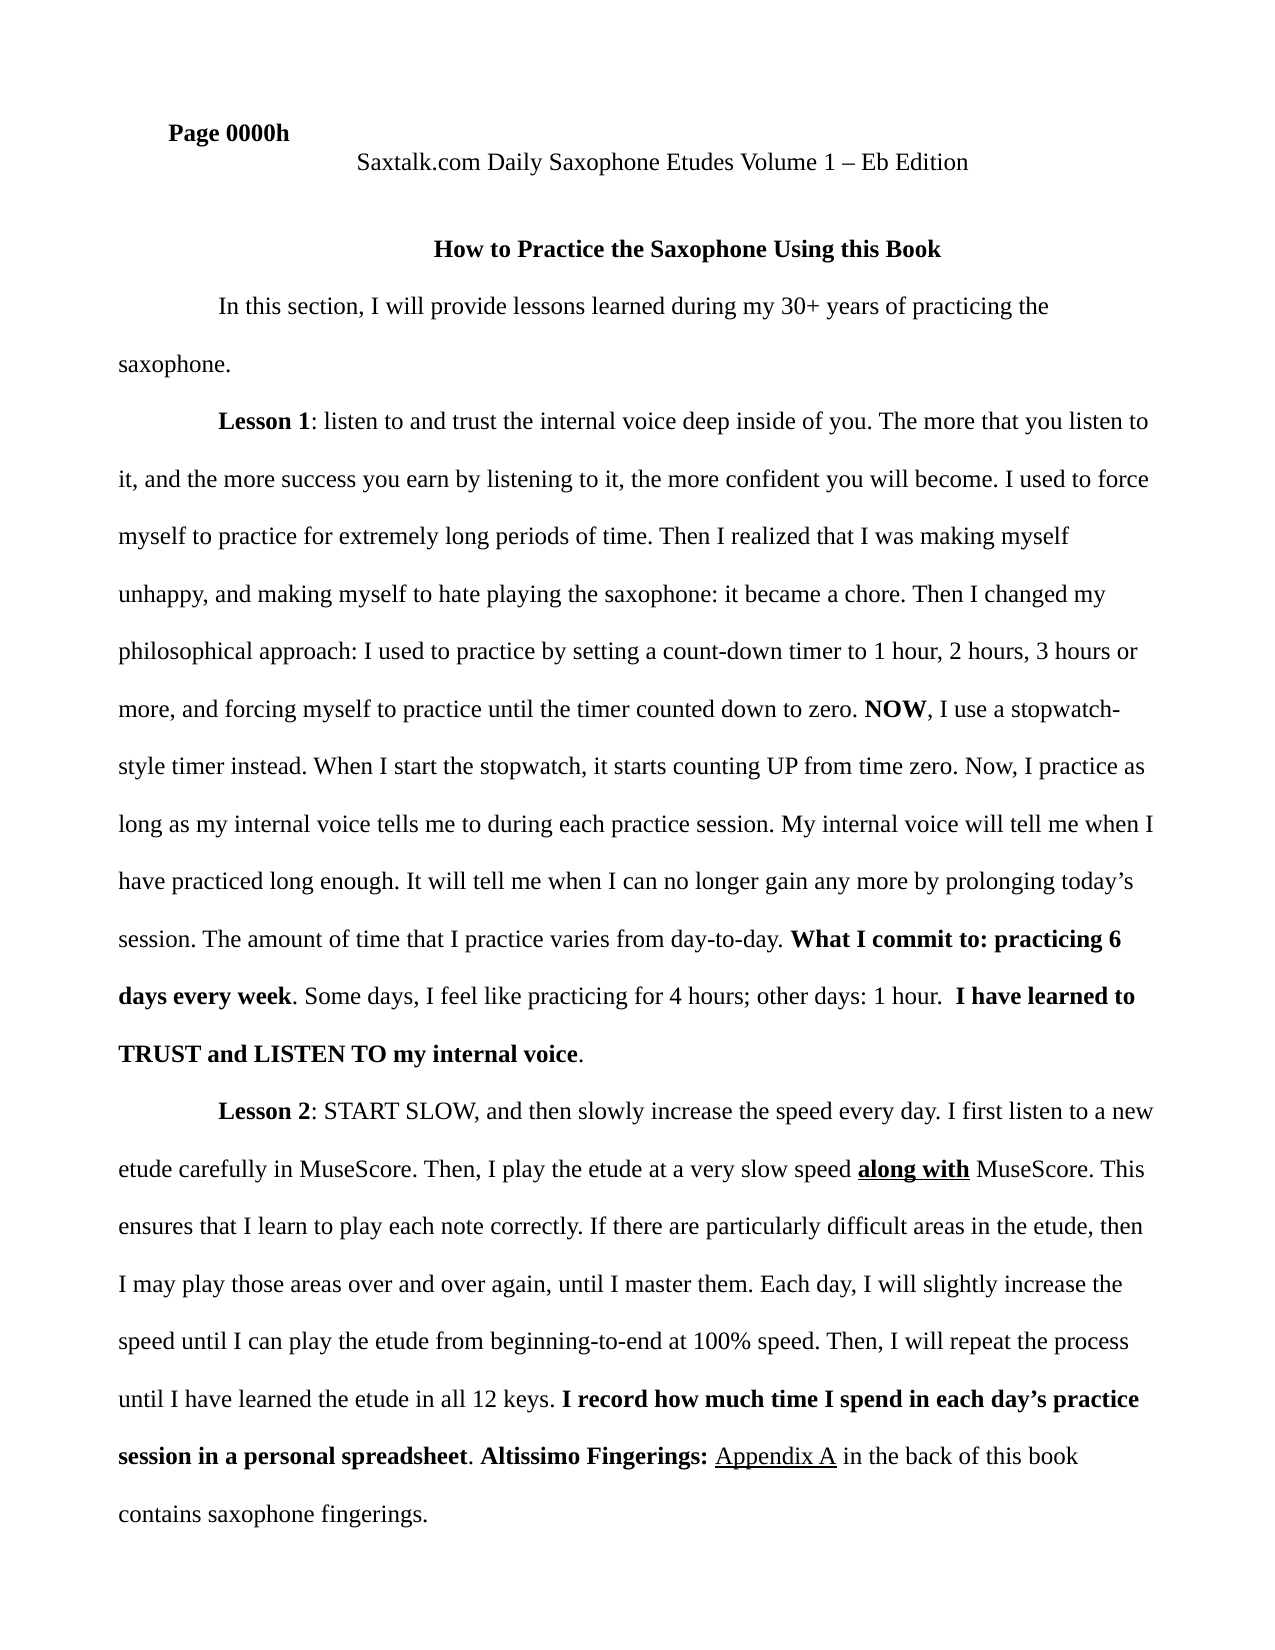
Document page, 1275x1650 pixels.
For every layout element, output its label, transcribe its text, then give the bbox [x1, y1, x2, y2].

text In this section, I will provide lessons learned during my 30+ years of practicing the saxophone. [118, 291, 1157, 378]
text Lesson 1: listen to and trust the internal voice deep inside of you. The more that you listen to it, and the more success you earn by listening to it, the more confident you will become. I used to force myself to practice for extremely long periods of time. Then I realized that I was making myself unhappy, and making myself to hate playing the saxophone: it became a chore. Then I changed my philosophical approach: I used to practice by setting a count-down timer to 1 hour, 2 hours, 3 hours or more, and forcing myself to practice until the timer counted down to zero. NOW, I use a stopwatch-style timer instead. When I start the stopwatch, it starts counting UP from time zero. Now, I practice as long as my internal voice tells me to during each practice session. My internal voice will tell me when I have practiced long enough. It will tell me when I can no longer gain any more by prolonging today’s session. The amount of time that I practice varies from day-to-day. What I commit to: practicing 6 days every week. Some days, I feel like practicing for 4 hours; other days: 1 hour. I have learned to TRUST and LISTEN TO my internal voice. [118, 406, 1157, 1068]
text Lesson 2: START SLOW, and then slowly increase the speed every day. I first listen to a new etude carefully in MuseScore. Then, I play the etude at a very slow speed along with MuseScore. This ensures that I learn to play each note correctly. If there are particularly difficult areas in the etude, then I may play those areas over and over again, until I master them. Each day, I will slightly increase the speed until I can play the etude from beginning-to-end at 100% speed. Then, I will repeat the process until I have learned the etude in all 12 keys. I record how much time I spend in each day’s practice session in a personal spreadsheet. Altissimo Fingerings: Appendix A in the back of this book contains saxophone fingerings. [118, 1096, 1157, 1528]
text How to Practice the Saxophone Using this Book [118, 234, 1157, 263]
